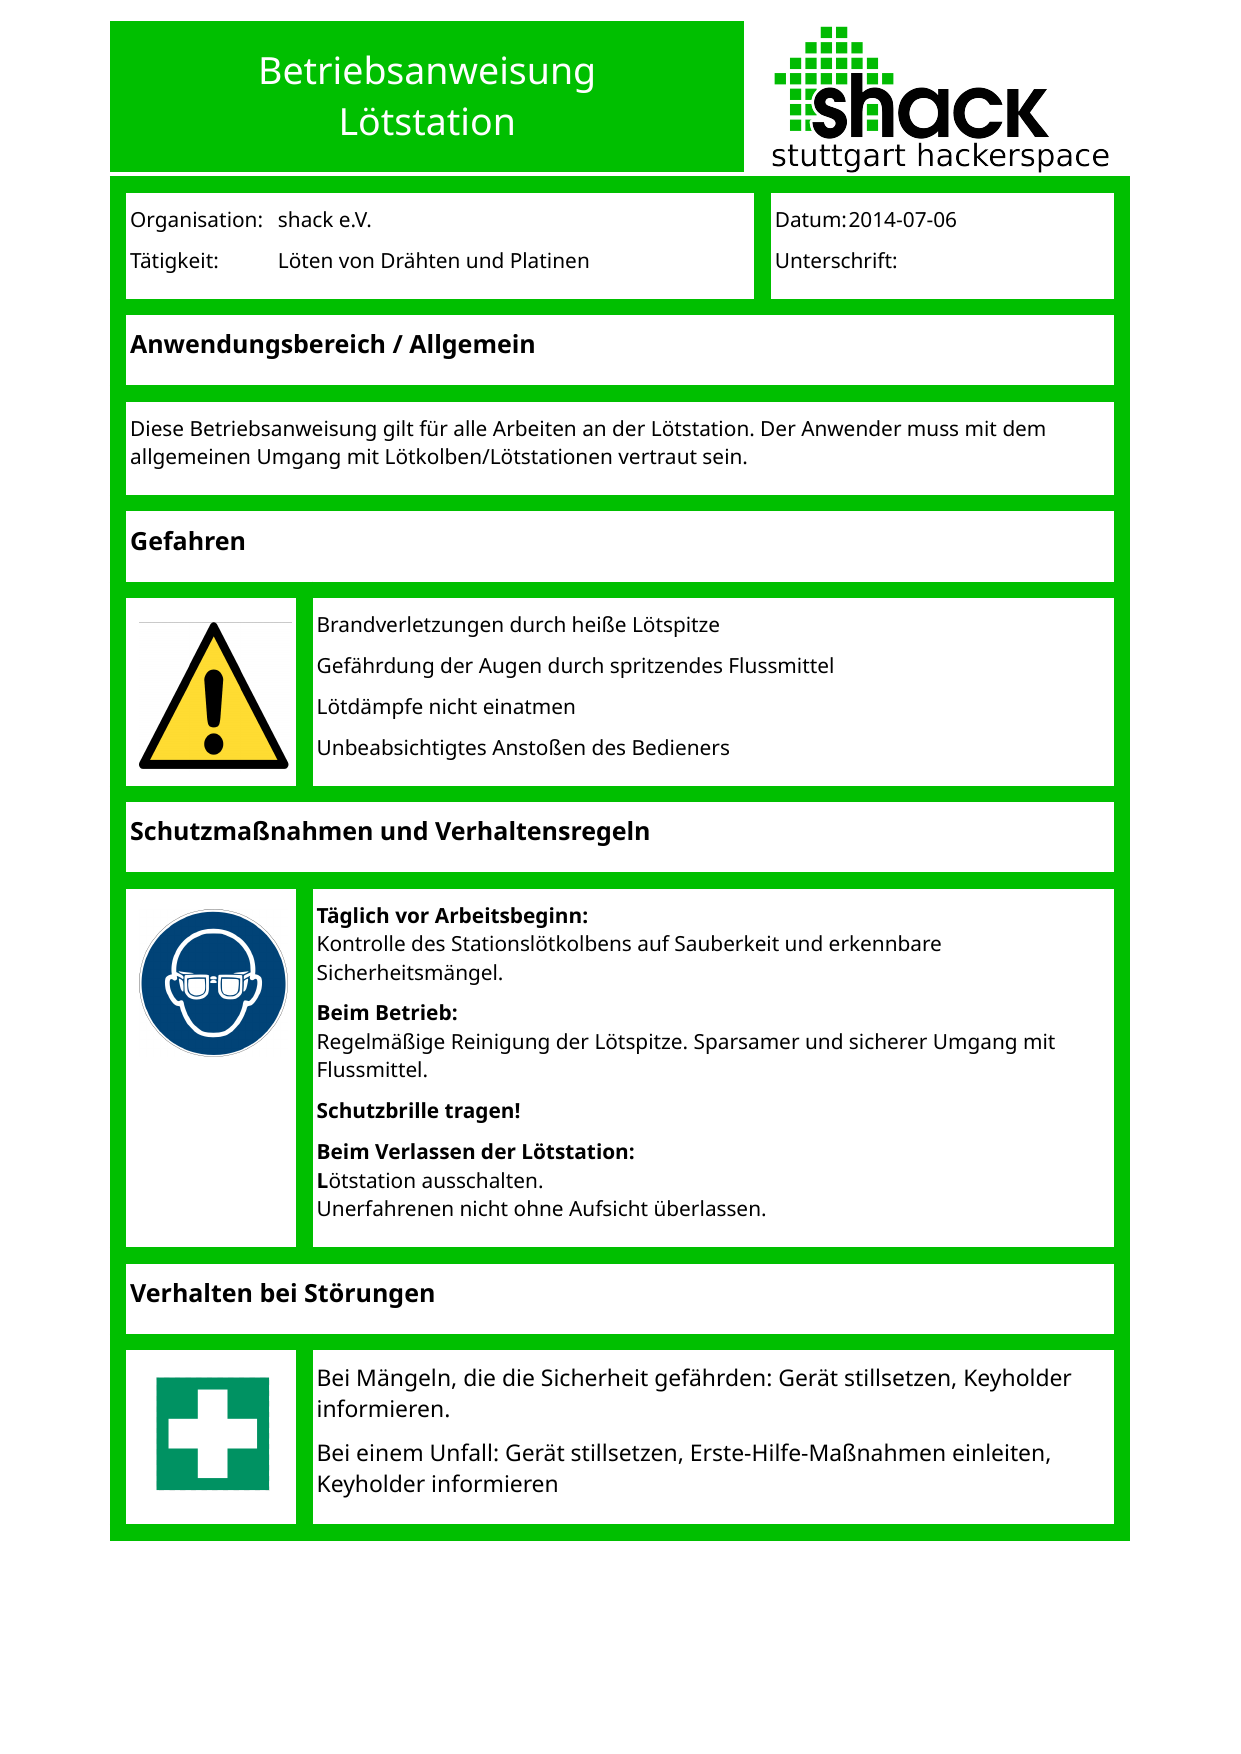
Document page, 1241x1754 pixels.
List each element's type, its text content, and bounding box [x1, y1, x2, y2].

table_header Datum: 2014-07-06 Unterschrift: [771, 193, 1114, 298]
table_cell Schutzmaßnahmen und Verhaltensregeln [126, 802, 1114, 872]
table_cell Täglich vor Arbeitsbeginn: Kontrolle des Stationslötkolbens auf Sauberkeit und erkennbare Sicherheitsmängel. Beim Betrieb: Regelmäßige Reinigung der Lötspitze. Sparsamer und sicherer Umgang mit Flussmittel. Schutzbrille tragen! Beim Verlassen der Lötstation: Lötstation ausschalten. Unerfahrenen nicht ohne Aufsicht überlassen. [313, 889, 1114, 1247]
picture [156, 1377, 270, 1491]
table_cell Anwendungsbereich / Allgemein [126, 315, 1114, 385]
table_cell [126, 598, 296, 786]
table_cell [126, 1350, 296, 1524]
picture [139, 622, 292, 772]
table_header Organisation: shack e.V. Tätigkeit: Löten von Drähten und Platinen [126, 193, 754, 298]
table_cell Diese Betriebsanweisung gilt für alle Arbeiten an der Lötstation. Der Anwender muss mit dem allgemeinen Umgang mit Lötkolben/Lötstationen vertraut sein. [126, 402, 1114, 495]
picture [767, 21, 1114, 178]
picture [139, 909, 288, 1057]
table_cell Brandverletzungen durch heiße Lötspitze Gefährdung der Augen durch spritzendes Flussmittel Lötdämpfe nicht einatmen Unbeabsichtigtes Anstoßen des Bedieners [313, 598, 1114, 786]
table_cell [126, 889, 296, 1247]
table_cell Gefahren [126, 511, 1114, 582]
table_cell Verhalten bei Störungen [126, 1264, 1114, 1334]
table_cell Bei Mängeln, die die Sicherheit gefährden: Gerät stillsetzen, Keyholder informieren. Bei einem Unfall: Gerät stillsetzen, Erste-Hilfe-Maßnahmen einleiten, Keyholder informieren [313, 1350, 1114, 1524]
